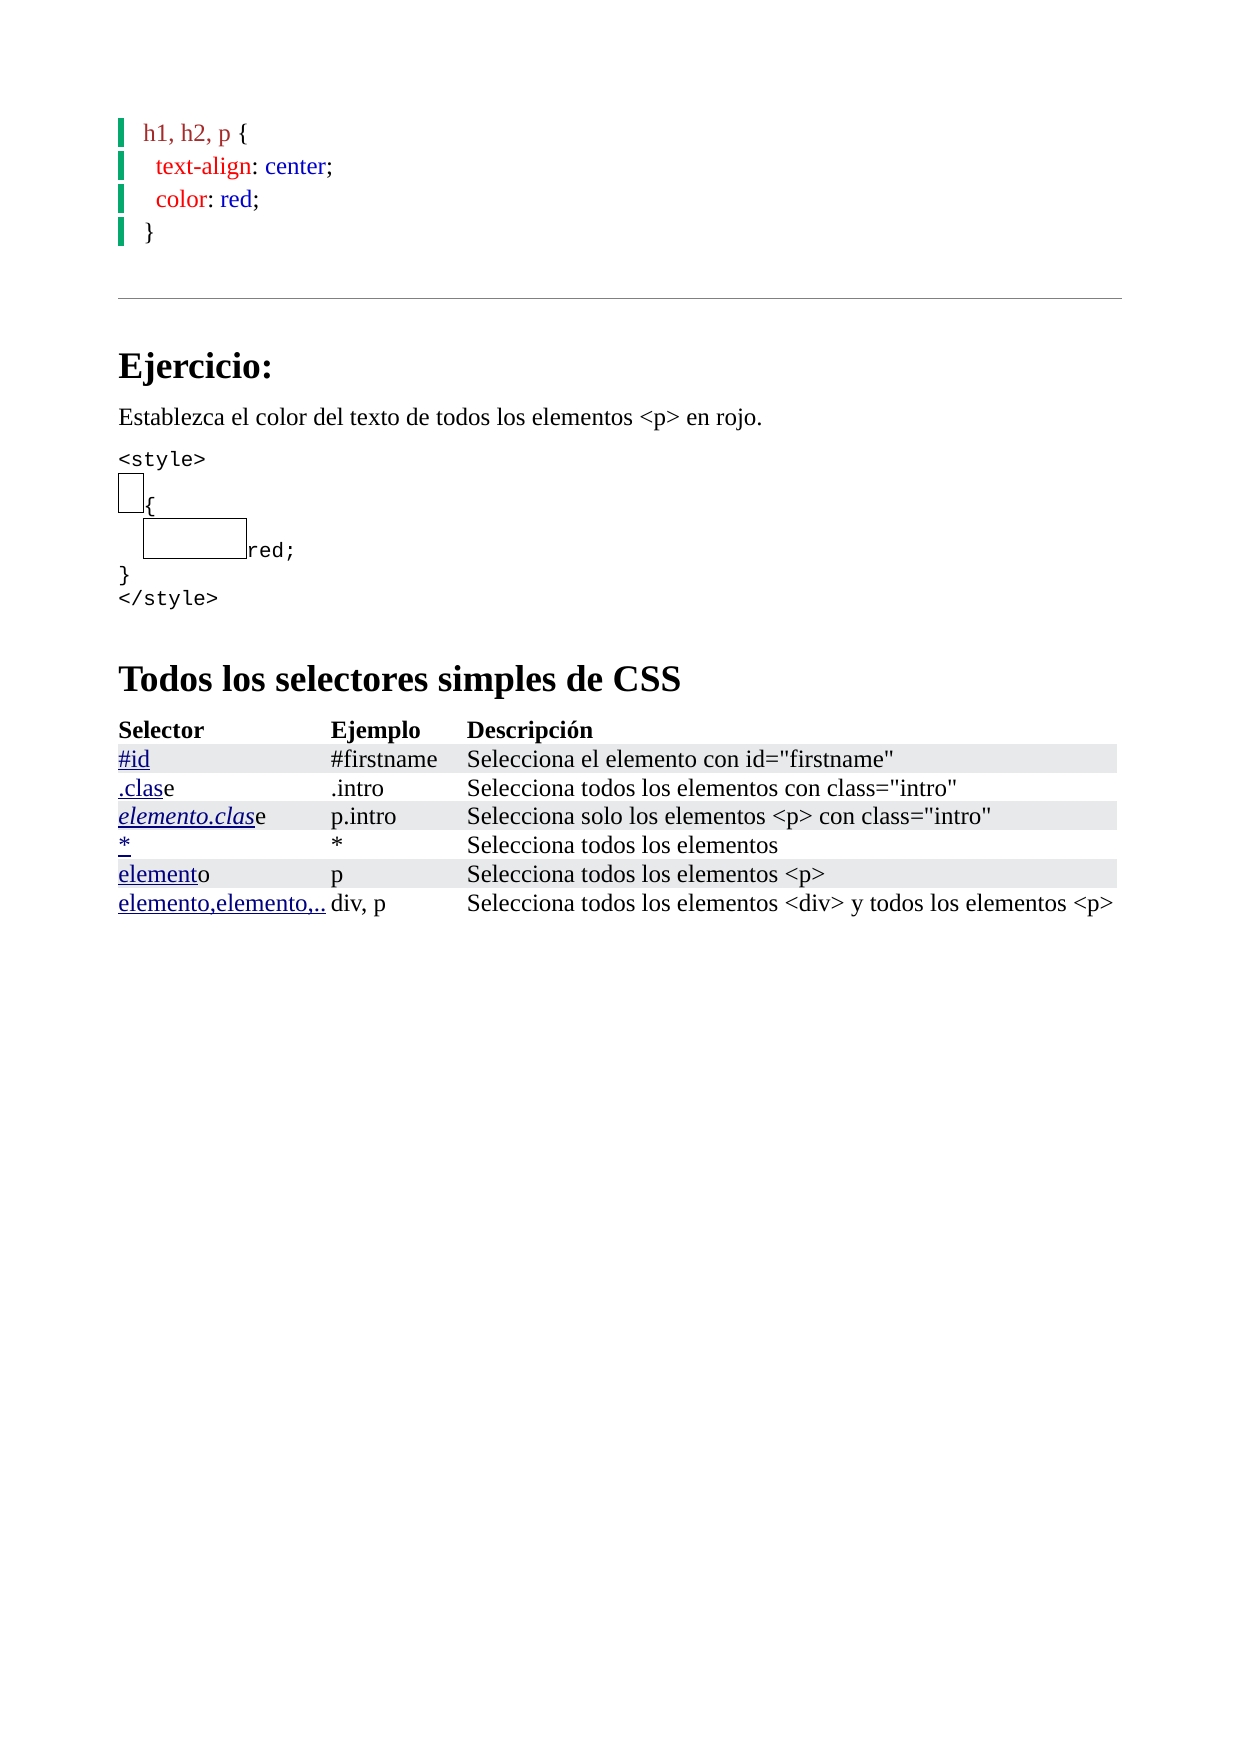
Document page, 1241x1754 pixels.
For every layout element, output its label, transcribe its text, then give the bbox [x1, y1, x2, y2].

table_header Ejemplo [331, 715, 467, 744]
table_header Selector [118, 715, 331, 744]
table_cell elemento,elemento,.. [118, 888, 331, 916]
table_cell #id [118, 744, 331, 773]
table_cell p [331, 859, 467, 888]
subtitle Ejercicio: [118, 343, 1122, 386]
text Establezca el color del texto de todos los elementos <p> en rojo. [118, 402, 1122, 431]
table_cell .clase [118, 773, 331, 801]
table_cell .intro [331, 773, 467, 801]
table_cell Selecciona el elemento con id="firstname" [467, 744, 1117, 773]
table_cell Selecciona todos los elementos con class="intro" [467, 773, 1117, 801]
table_cell p.intro [331, 801, 467, 830]
table_cell Selecciona solo los elementos <p> con class="intro" [467, 801, 1117, 830]
table_cell Selecciona todos los elementos <div> y todos los elementos <p> [467, 888, 1117, 916]
text } [118, 564, 1122, 588]
table_header Descripción [467, 715, 1117, 744]
table_cell * [118, 830, 331, 859]
table_cell Selecciona todos los elementos [467, 830, 1117, 859]
table_cell elemento [118, 859, 331, 888]
table_cell * [331, 830, 467, 859]
subtitle Todos los selectores simples de CSS [118, 656, 1122, 699]
text { [118, 473, 1122, 518]
table_cell div, p [331, 888, 467, 916]
text red; [118, 518, 1122, 564]
text <style> [118, 449, 1122, 473]
table_cell Selecciona todos los elementos <p> [467, 859, 1117, 888]
table_cell elemento.clase [118, 801, 331, 830]
table_cell #firstname [331, 744, 467, 773]
text h1, h2, p { text-align: center; color: red; } [118, 118, 1122, 246]
text </style> [118, 588, 1122, 611]
